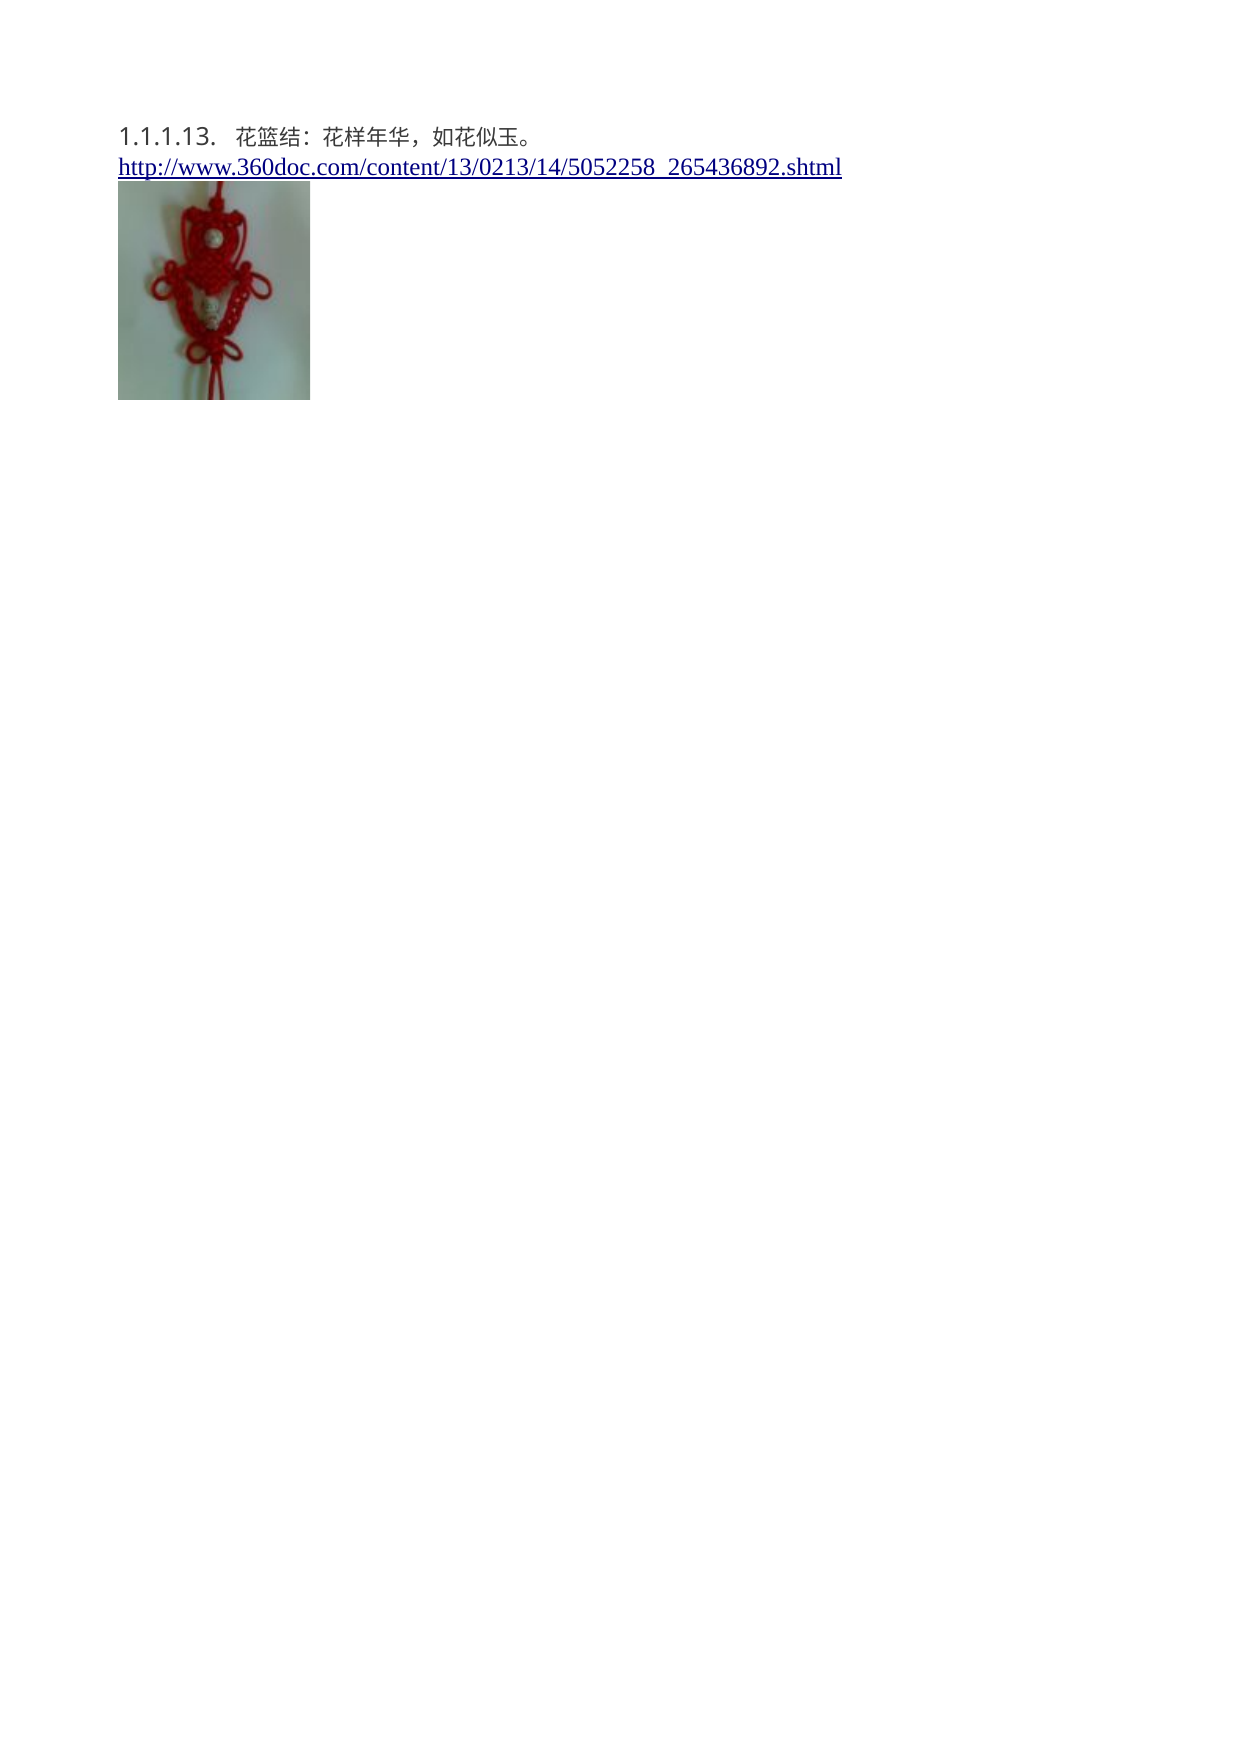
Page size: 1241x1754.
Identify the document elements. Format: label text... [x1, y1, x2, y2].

picture [118, 181, 311, 400]
list http://www.360doc.com/content/13/0213/14/5052258_265436892.shtml [118, 152, 1122, 181]
list 花篮结：花样年华，如花似玉。 [118, 118, 1122, 152]
